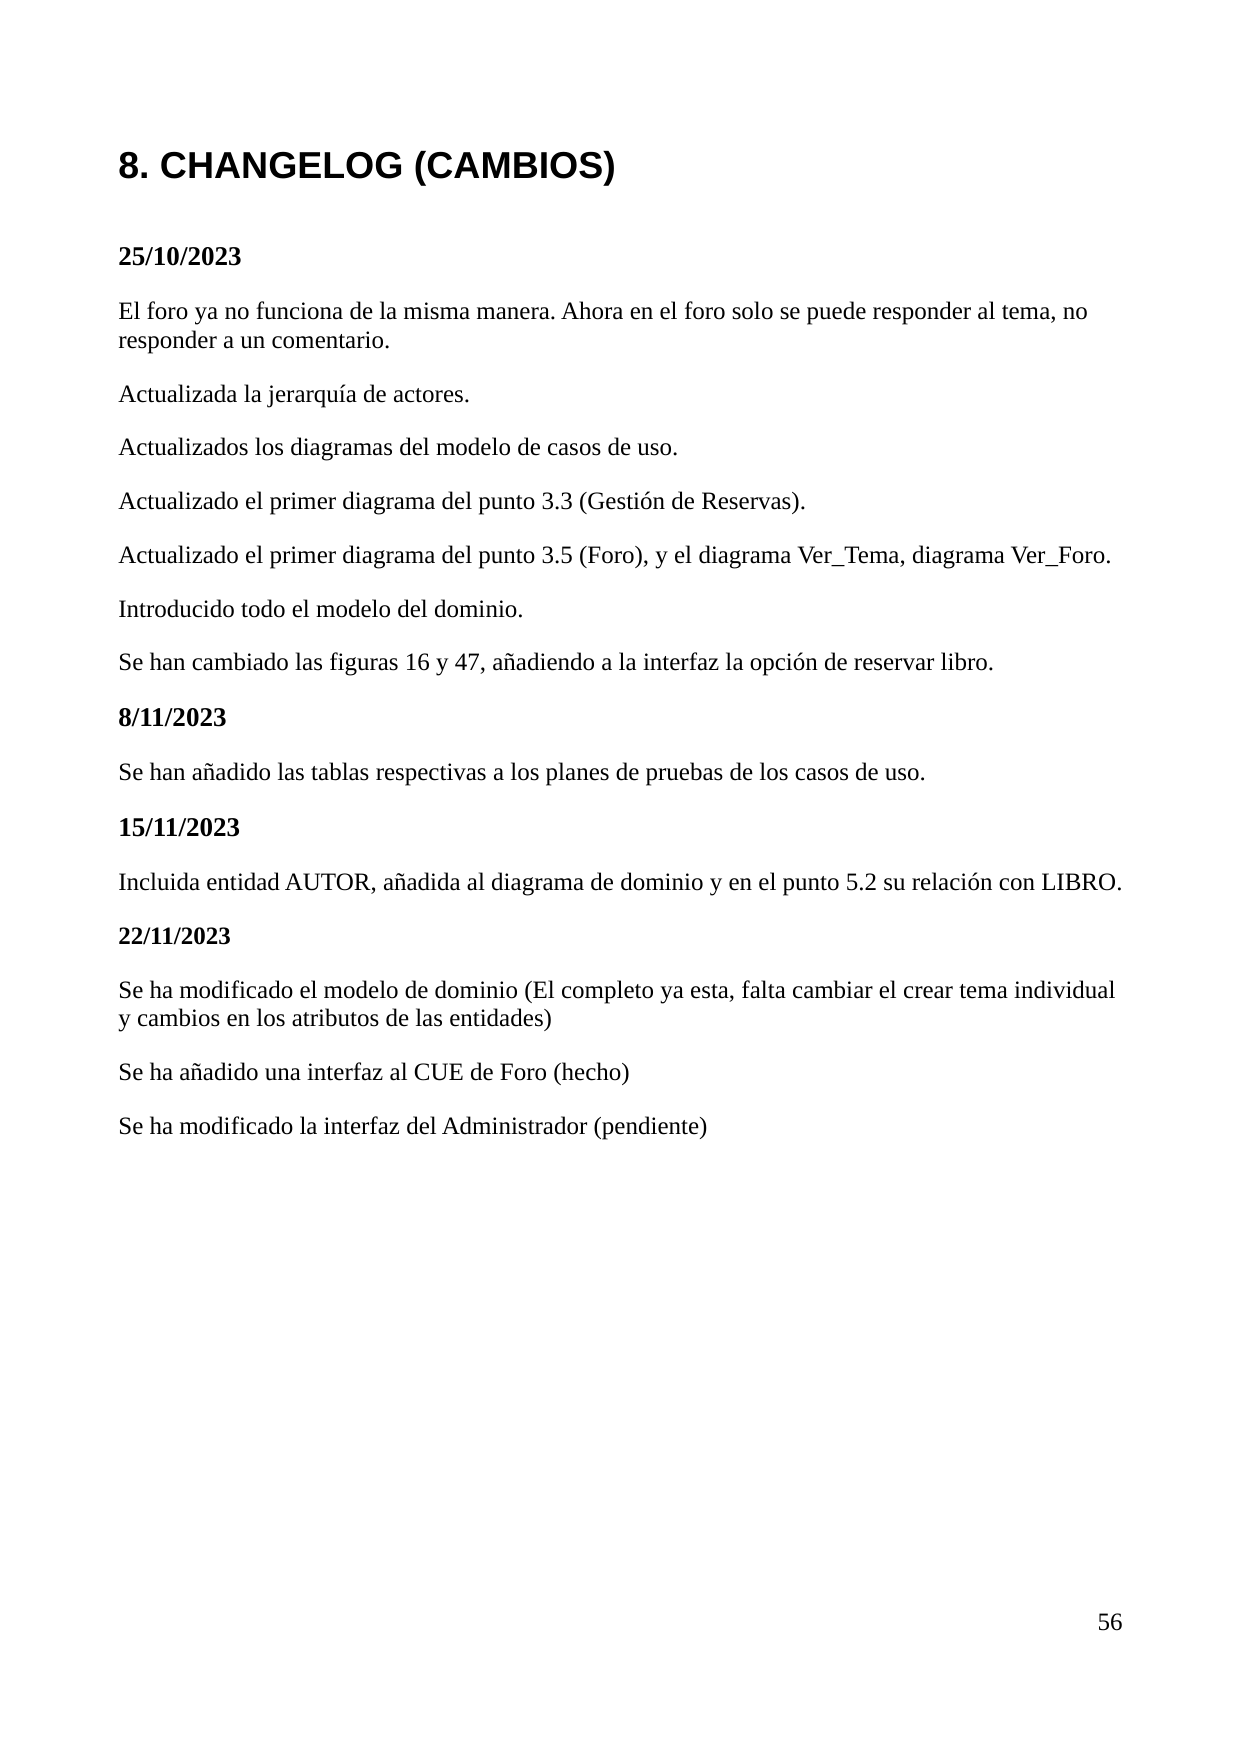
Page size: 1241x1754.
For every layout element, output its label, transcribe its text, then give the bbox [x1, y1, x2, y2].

text Introducido todo el modelo del dominio. [118, 594, 1122, 622]
text Incluida entidad AUTOR, añadida al diagrama de dominio y en el punto 5.2 su relación con LIBRO. [118, 867, 1122, 896]
text Se han añadido las tablas respectivas a los planes de pruebas de los casos de uso. [118, 757, 1122, 786]
text 15/11/2023 [118, 811, 1122, 842]
text 8/11/2023 [118, 701, 1122, 732]
text Actualizada la jerarquía de actores. [118, 379, 1122, 407]
text Actualizado el primer diagrama del punto 3.3 (Gestión de Reservas). [118, 486, 1122, 515]
text 25/10/2023 [118, 240, 1122, 271]
text Se han cambiado las figuras 16 y 47, añadiendo a la interfaz la opción de reservar libro. [118, 647, 1122, 676]
text Se ha modificado la interfaz del Administrador (pendiente) [118, 1111, 1122, 1140]
text Actualizado el primer diagrama del punto 3.5 (Foro), y el diagrama Ver_Tema, diagrama Ver_Foro. [118, 540, 1122, 569]
text Actualizados los diagramas del modelo de casos de uso. [118, 432, 1122, 461]
text Se ha modificado el modelo de dominio (El completo ya esta, falta cambiar el crear tema individual y cambios en los atributos de las entidades) [118, 975, 1122, 1032]
text 22/11/2023 [118, 921, 1122, 950]
subtitle 8. CHANGELOG (CAMBIOS) [118, 143, 1122, 186]
text Se ha añadido una interfaz al CUE de Foro (hecho) [118, 1057, 1122, 1086]
text El foro ya no funciona de la misma manera. Ahora en el foro solo se puede responder al tema, no responder a un comentario. [118, 296, 1122, 354]
